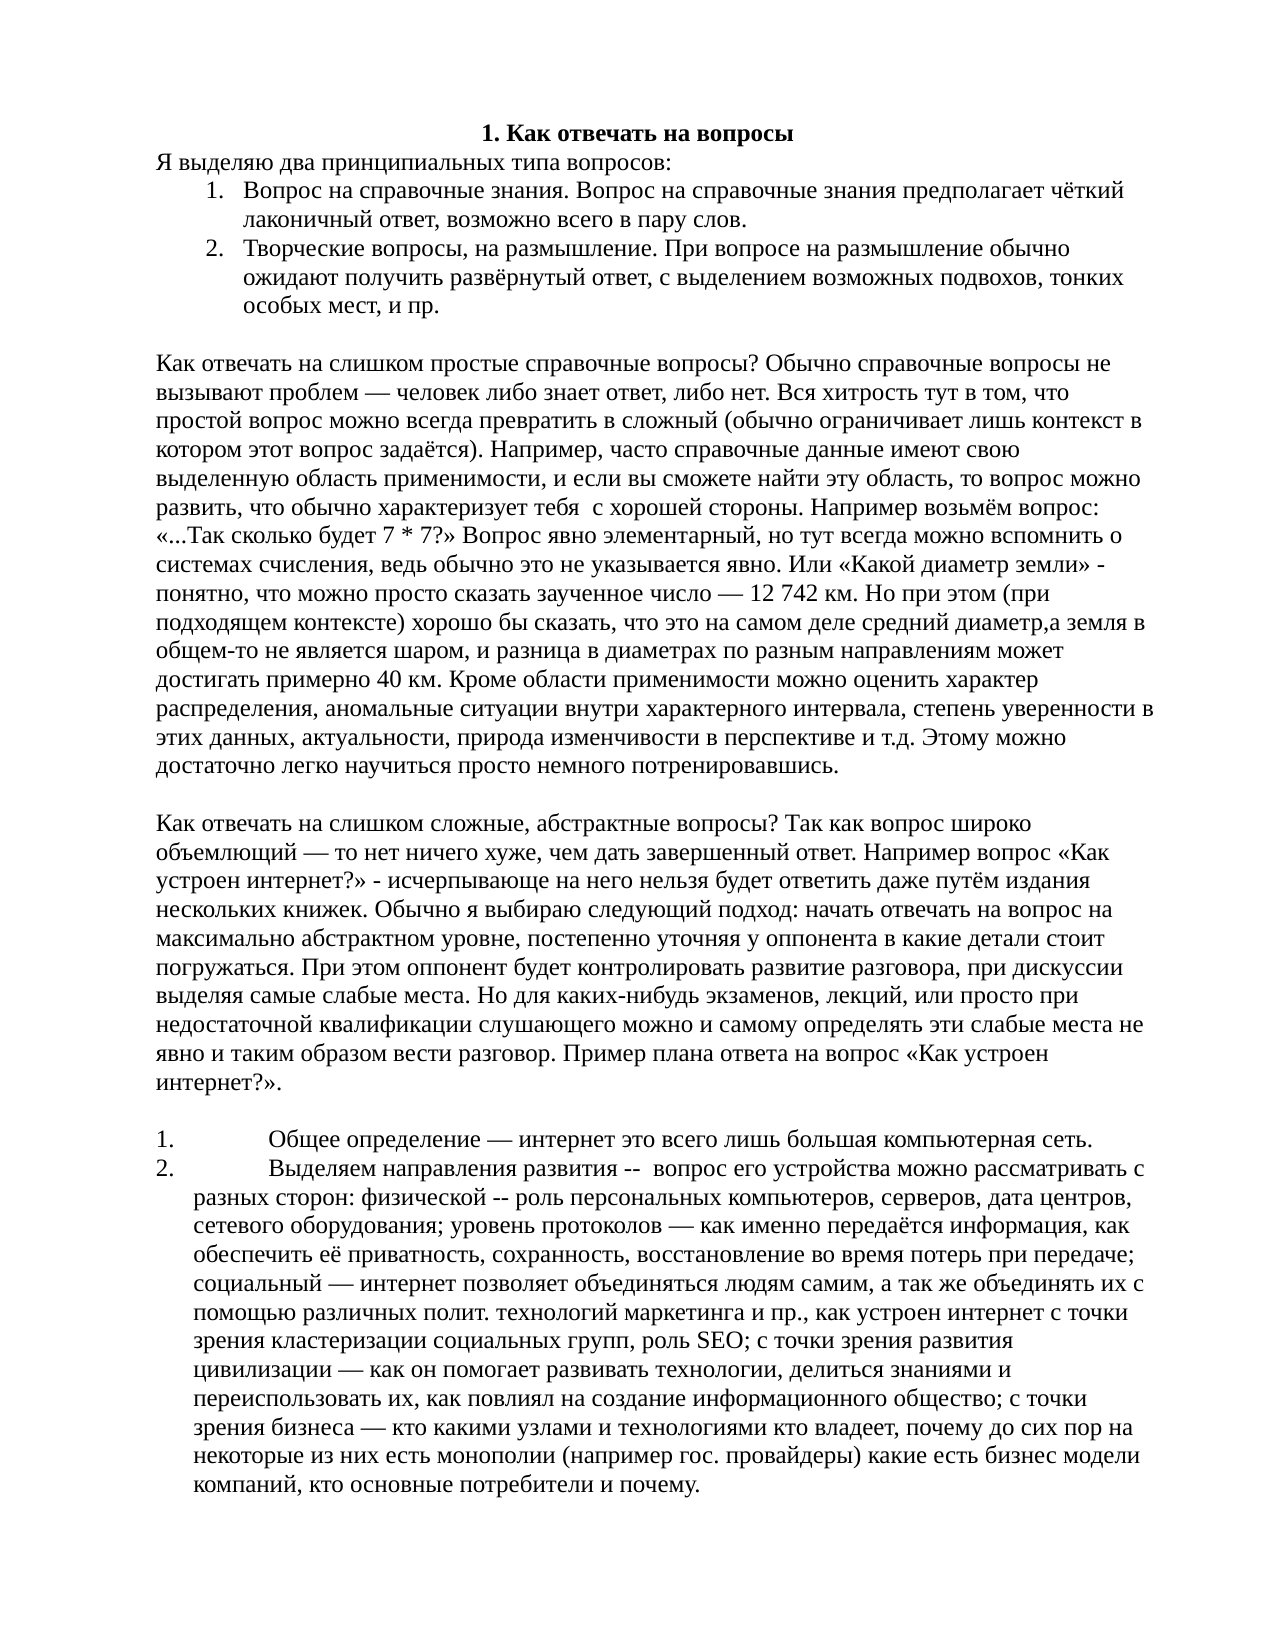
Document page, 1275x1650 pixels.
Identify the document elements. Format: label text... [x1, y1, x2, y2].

list Творческие вопросы, на размышление. При вопросе на размышление обычно ожидают получить развёрнутый ответ, с выделением возможных подвохов, тонких особых мест, и пр. [205, 233, 1157, 319]
text Как отвечать на слишком простые справочные вопросы? Обычно справочные вопросы не вызывают проблем — человек либо знает ответ, либо нет. Вся хитрость тут в том, что простой вопрос можно всегда превратить в сложный (обычно ограничивает лишь контекст в котором этот вопрос задаётся). Например, часто справочные данные имеют свою выделенную область применимости, и если вы сможете найти эту область, то вопрос можно развить, что обычно характеризует тебя с хорошей стороны. Например возьмём вопрос: «...Так сколько будет 7 * 7?» Вопрос явно элементарный, но тут всегда можно вспомнить о системах счисления, ведь обычно это не указывается явно. Или «Какой диаметр земли» - понятно, что можно просто сказать заученное число — 12 742 км. Но при этом (при подходящем контексте) хорошо бы сказать, что это на самом деле средний диаметр,а земля в общем-то не является шаром, и разница в диаметрах по разным направлениям может достигать примерно 40 км. Кроме области применимости можно оценить характер распределения, аномальные ситуации внутри характерного интервала, степень уверенности в этих данных, актуальности, природа изменчивости в перспективе и т.д. Этому можно достаточно легко научиться просто немного потренировавшись. [156, 348, 1157, 779]
list Выделяем направления развития -- вопрос его устройства можно рассматривать с разных сторон: физической -- роль персональных компьютеров, серверов, дата центров, сетевого оборудования; уровень протоколов — как именно передаётся информация, как обеспечить её приватность, сохранность, восстановление во время потерь при передаче; социальный — интернет позволяет объединяться людям самим, а так же объединять их с помощью различных полит. технологий маркетинга и пр., как устроен интернет с точки зрения кластеризации социальных групп, роль SEO; с точки зрения развития цивилизации — как он помогает развивать технологии, делиться знаниями и переиспользовать их, как повлиял на создание информационного общество; с точки зрения бизнеса — кто какими узлами и технологиями кто владеет, почему до сих пор на некоторые из них есть монополии (например гос. провайдеры) какие есть бизнес модели компаний, кто основные потребители и почему. [156, 1153, 1157, 1498]
list Общее определение — интернет это всего лишь большая компьютерная сеть. [156, 1124, 1157, 1153]
text Я выделяю два принципиальных типа вопросов: [156, 147, 1157, 176]
list Вопрос на справочные знания. Вопрос на справочные знания предполагает чёткий лаконичный ответ, возможно всего в пару слов. [205, 176, 1157, 233]
text Как отвечать на слишком сложные, абстрактные вопросы? Так как вопрос широко объемлющий — то нет ничего хуже, чем дать завершенный ответ. Например вопрос «Как устроен интернет?» - исчерпывающе на него нельзя будет ответить даже путём издания нескольких книжек. Обычно я выбираю следующий подход: начать отвечать на вопрос на максимально абстрактном уровне, постепенно уточняя у оппонента в какие детали стоит погружаться. При этом оппонент будет контролировать развитие разговора, при дискуссии выделяя самые слабые места. Но для каких-нибудь экзаменов, лекций, или просто при недостаточной квалификации слушающего можно и самому определять эти слабые места не явно и таким образом вести разговор. Пример плана ответа на вопрос «Как устроен интернет?». [156, 808, 1157, 1096]
text 1. Как отвечать на вопросы [118, 118, 1157, 147]
